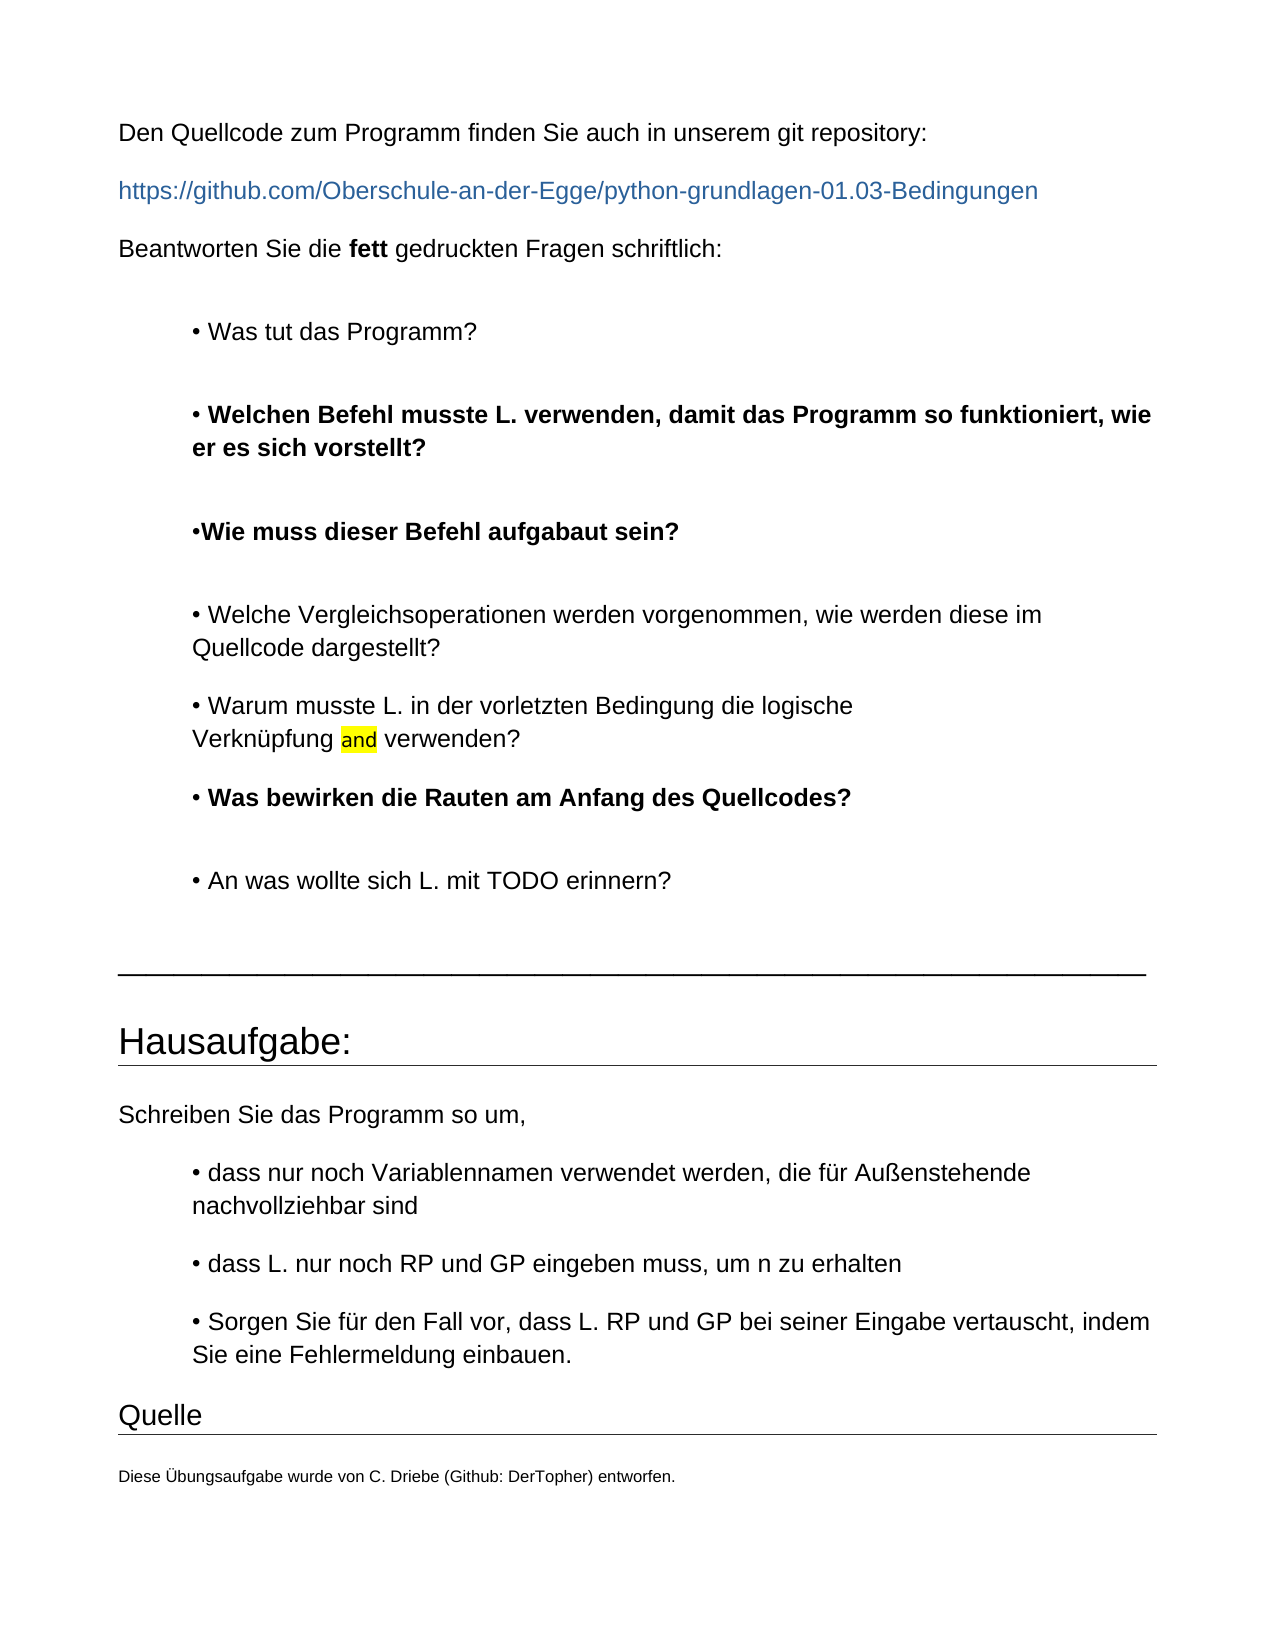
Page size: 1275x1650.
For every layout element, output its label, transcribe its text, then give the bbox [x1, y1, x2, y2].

list Was tut das Programm? [118, 317, 1157, 346]
list dass nur noch Variablennamen verwendet werden, die für Außenstehende nachvollziehbar sind [118, 1158, 1157, 1219]
text Den Quellcode zum Programm finden Sie auch in unserem git repository: [118, 118, 1157, 147]
subtitle Hausaufgabe: [118, 1019, 1157, 1065]
text Schreiben Sie das Programm so um, [118, 1099, 1157, 1128]
subtitle Quelle [118, 1398, 1157, 1434]
list dass L. nur noch RP und GP eingeben muss, um n zu erhalten [118, 1249, 1157, 1278]
list Welchen Befehl musste L. verwenden, damit das Programm so funktioniert, wie er es sich vorstellt? [118, 400, 1157, 462]
text https://github.com/Oberschule-an-der-Egge/python-grundlagen-01.03-Bedingungen [118, 176, 1157, 205]
list Warum musste L. in der vorletzten Bedingung die logische Verknüpfung and verwenden? [118, 691, 1157, 753]
list Welche Vergleichsoperationen werden vorgenommen, wie werden diese im Quellcode dargestellt? [118, 599, 1157, 661]
subtitle _____________________________________ [118, 924, 1157, 981]
list Wie muss dieser Befehl aufgabaut sein? [118, 516, 1157, 545]
text Beantworten Sie die fett gedruckten Fragen schriftlich: [118, 234, 1157, 263]
list Was bewirken die Rauten am Anfang des Quellcodes? [118, 783, 1157, 811]
text Diese Übungsaufgabe wurde von C. Driebe (Github: DerTopher) entworfen. [118, 1467, 1157, 1486]
list Sorgen Sie für den Fall vor, dass L. RP und GP bei seiner Eingabe vertauscht, indem Sie eine Fehlermeldung einbauen. [118, 1307, 1157, 1369]
list An was wollte sich L. mit TODO erinnern? [118, 866, 1157, 894]
